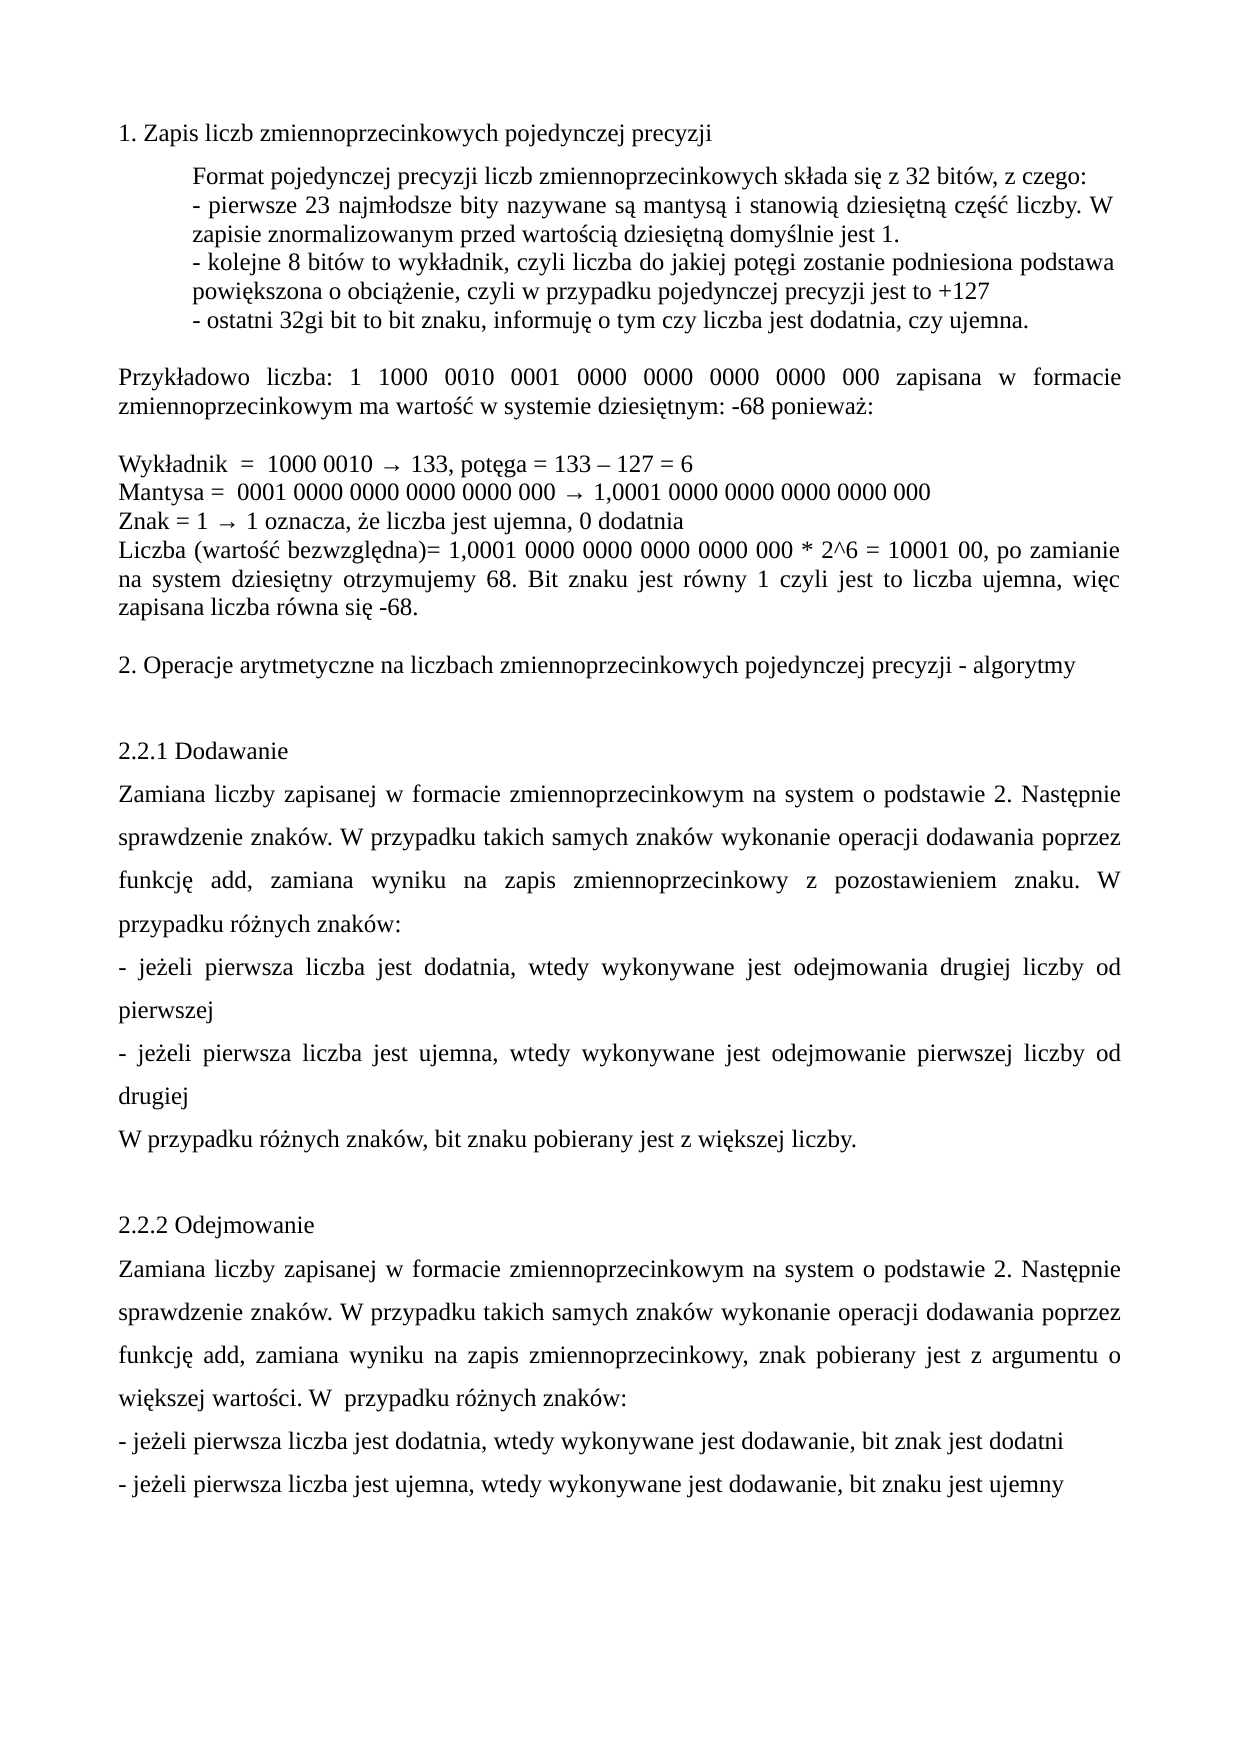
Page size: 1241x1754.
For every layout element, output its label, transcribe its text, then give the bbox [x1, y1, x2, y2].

text Liczba (wartość bezwzględna)= 1,0001 0000 0000 0000 0000 000 * 2^6 = 10001 00, po zamianie na system dziesiętny otrzymujemy 68. Bit znaku jest równy 1 czyli jest to liczba ujemna, więc zapisana liczba równa się -68. [118, 535, 1122, 621]
text - ostatni 32gi bit to bit znaku, informuję o tym czy liczba jest dodatnia, czy ujemna. [118, 305, 1122, 334]
text 1. Zapis liczb zmiennoprzecinkowych pojedynczej precyzji [118, 118, 1122, 147]
text Zamiana liczby zapisanej w formacie zmiennoprzecinkowym na system o podstawie 2. Następnie sprawdzenie znaków. W przypadku takich samych znaków wykonanie operacji dodawania poprzez funkcję add, zamiana wyniku na zapis zmiennoprzecinkowy, znak pobierany jest z argumentu o większej wartości. W przypadku różnych znaków: [118, 1254, 1122, 1412]
text Wykładnik = 1000 0010 → 133, potęga = 133 – 127 = 6 [118, 449, 1122, 477]
text Zamiana liczby zapisanej w formacie zmiennoprzecinkowym na system o podstawie 2. Następnie sprawdzenie znaków. W przypadku takich samych znaków wykonanie operacji dodawania poprzez funkcję add, zamiana wyniku na zapis zmiennoprzecinkowy z pozostawieniem znaku. W przypadku różnych znaków: [118, 779, 1122, 937]
text - jeżeli pierwsza liczba jest ujemna, wtedy wykonywane jest odejmowanie pierwszej liczby od drugiej [118, 1038, 1122, 1110]
text Znak = 1 → 1 oznacza, że liczba jest ujemna, 0 dodatnia [118, 506, 1122, 535]
text 2.2.2 Odejmowanie [118, 1211, 1122, 1239]
text - kolejne 8 bitów to wykładnik, czyli liczba do jakiej potęgi zostanie podniesiona podstawa powiększona o obciążenie, czyli w przypadku pojedynczej precyzji jest to +127 [118, 247, 1122, 305]
text - pierwsze 23 najmłodsze bity nazywane są mantysą i stanowią dziesiętną część liczby. W zapisie znormalizowanym przed wartością dziesiętną domyślnie jest 1. [118, 190, 1122, 247]
text W przypadku różnych znaków, bit znaku pobierany jest z większej liczby. [118, 1124, 1122, 1153]
text - jeżeli pierwsza liczba jest dodatnia, wtedy wykonywane jest dodawanie, bit znak jest dodatni [118, 1426, 1122, 1455]
text Mantysa = 0001 0000 0000 0000 0000 000 → 1,0001 0000 0000 0000 0000 000 [118, 477, 1122, 506]
text 2.2.1 Dodawanie [118, 736, 1122, 765]
text Przykładowo liczba: 1 1000 0010 0001 0000 0000 0000 0000 000 zapisana w formacie zmiennoprzecinkowym ma wartość w systemie dziesiętnym: -68 ponieważ: [118, 362, 1122, 420]
text - jeżeli pierwsza liczba jest dodatnia, wtedy wykonywane jest odejmowania drugiej liczby od pierwszej [118, 952, 1122, 1024]
text - jeżeli pierwsza liczba jest ujemna, wtedy wykonywane jest dodawanie, bit znaku jest ujemny [118, 1469, 1122, 1498]
text 2. Operacje arytmetyczne na liczbach zmiennoprzecinkowych pojedynczej precyzji - algorytmy [118, 650, 1122, 679]
text Format pojedynczej precyzji liczb zmiennoprzecinkowych składa się z 32 bitów, z czego: [118, 161, 1122, 190]
